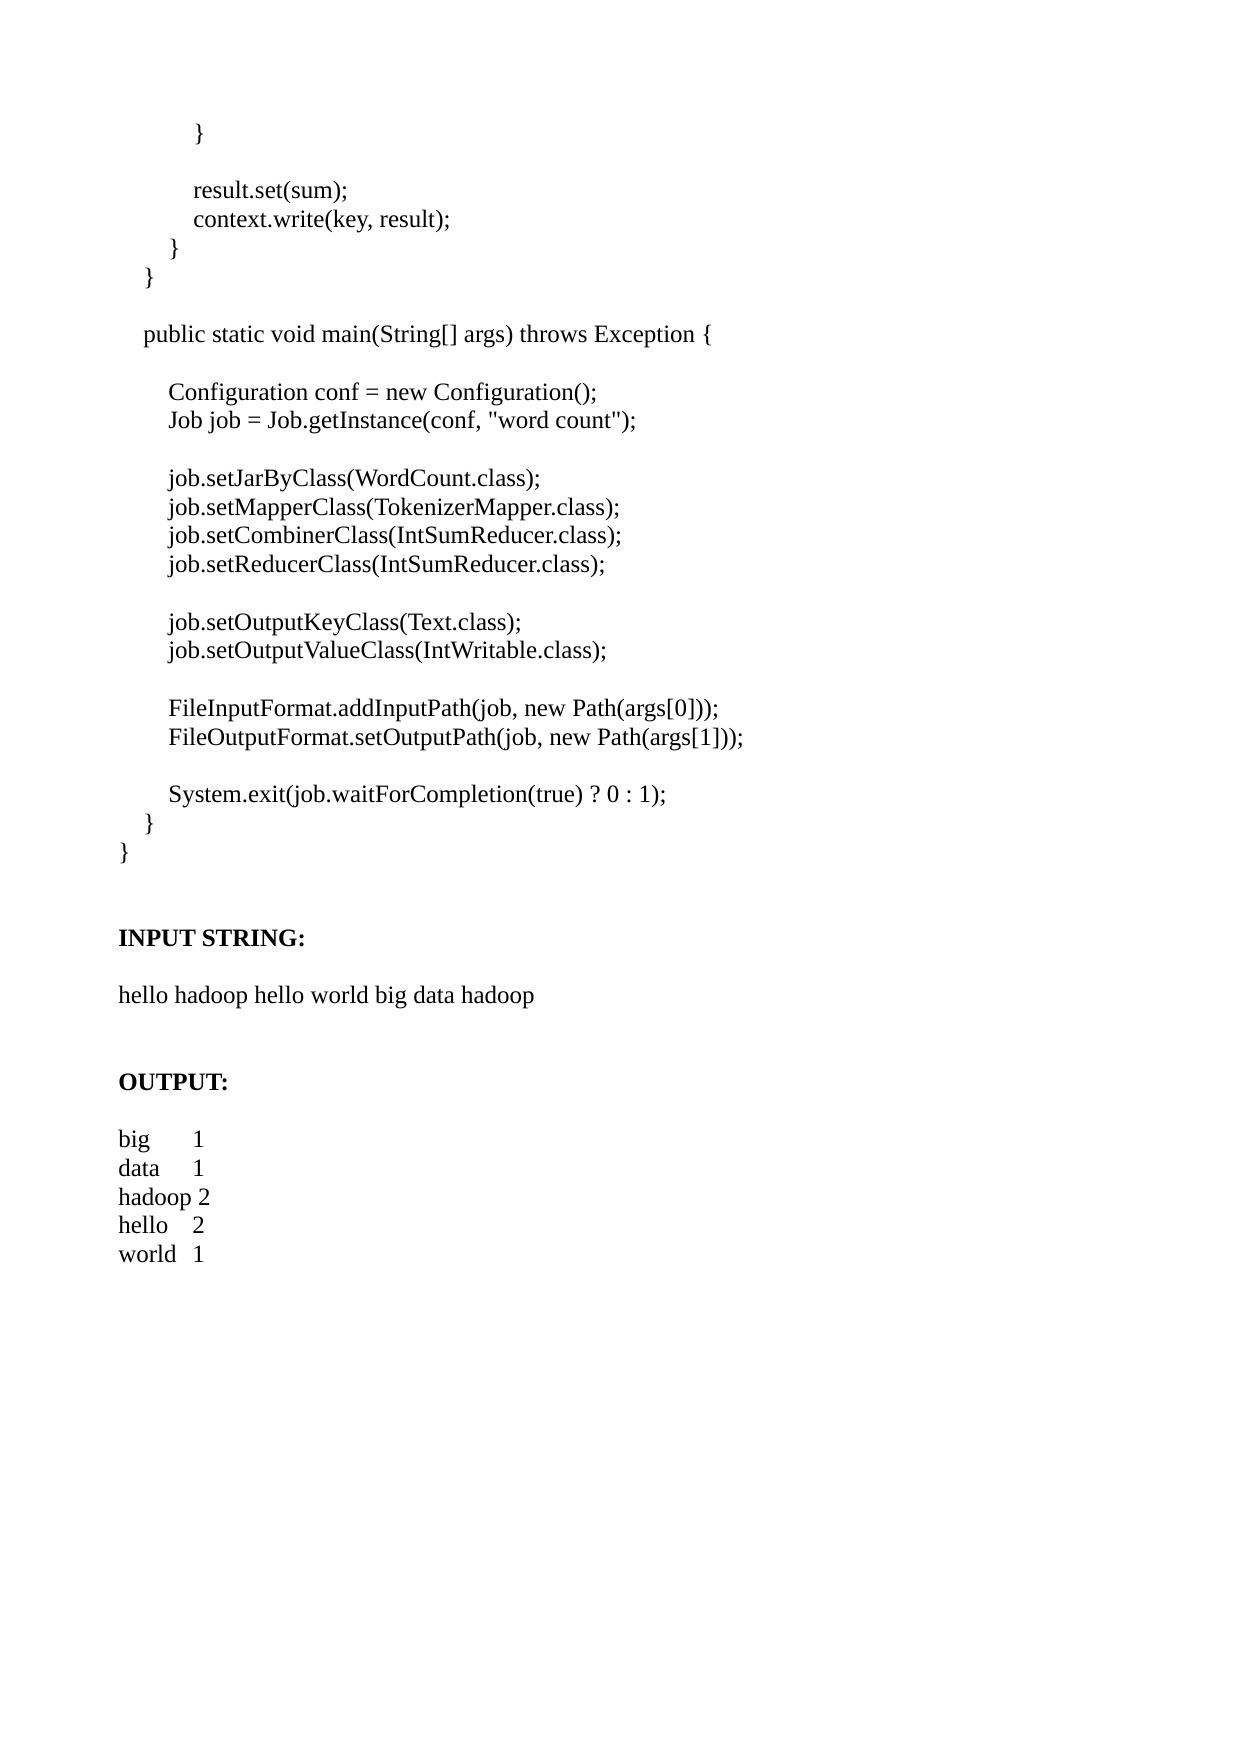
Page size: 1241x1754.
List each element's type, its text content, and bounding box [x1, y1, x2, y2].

text } [118, 808, 1122, 837]
text FileOutputFormat.setOutputPath(job, new Path(args[1])); [118, 722, 1122, 751]
text OUTPUT: [118, 1067, 1122, 1096]
text Job job = Job.getInstance(conf, "word count"); [118, 406, 1122, 434]
text } [118, 118, 1122, 147]
text hello 2 [118, 1211, 1122, 1239]
text data 1 [118, 1153, 1122, 1182]
text context.write(key, result); [118, 204, 1122, 233]
text System.exit(job.waitForCompletion(true) ? 0 : 1); [118, 779, 1122, 808]
text } [118, 837, 1122, 866]
text hadoop 2 [118, 1182, 1122, 1211]
text job.setMapperClass(TokenizerMapper.class); [118, 492, 1122, 521]
text job.setCombinerClass(IntSumReducer.class); [118, 521, 1122, 549]
text job.setReducerClass(IntSumReducer.class); [118, 549, 1122, 578]
text job.setOutputKeyClass(Text.class); [118, 607, 1122, 636]
text } [118, 233, 1122, 262]
text INPUT STRING: [118, 923, 1122, 952]
text Configuration conf = new Configuration(); [118, 377, 1122, 406]
text big 1 [118, 1124, 1122, 1153]
text public static void main(String[] args) throws Exception { [118, 319, 1122, 348]
text } [118, 262, 1122, 291]
text hello hadoop hello world big data hadoop [118, 981, 1122, 1009]
text FileInputFormat.addInputPath(job, new Path(args[0])); [118, 693, 1122, 722]
text result.set(sum); [118, 176, 1122, 204]
text job.setJarByClass(WordCount.class); [118, 463, 1122, 492]
text world 1 [118, 1239, 1122, 1268]
text job.setOutputValueClass(IntWritable.class); [118, 636, 1122, 664]
